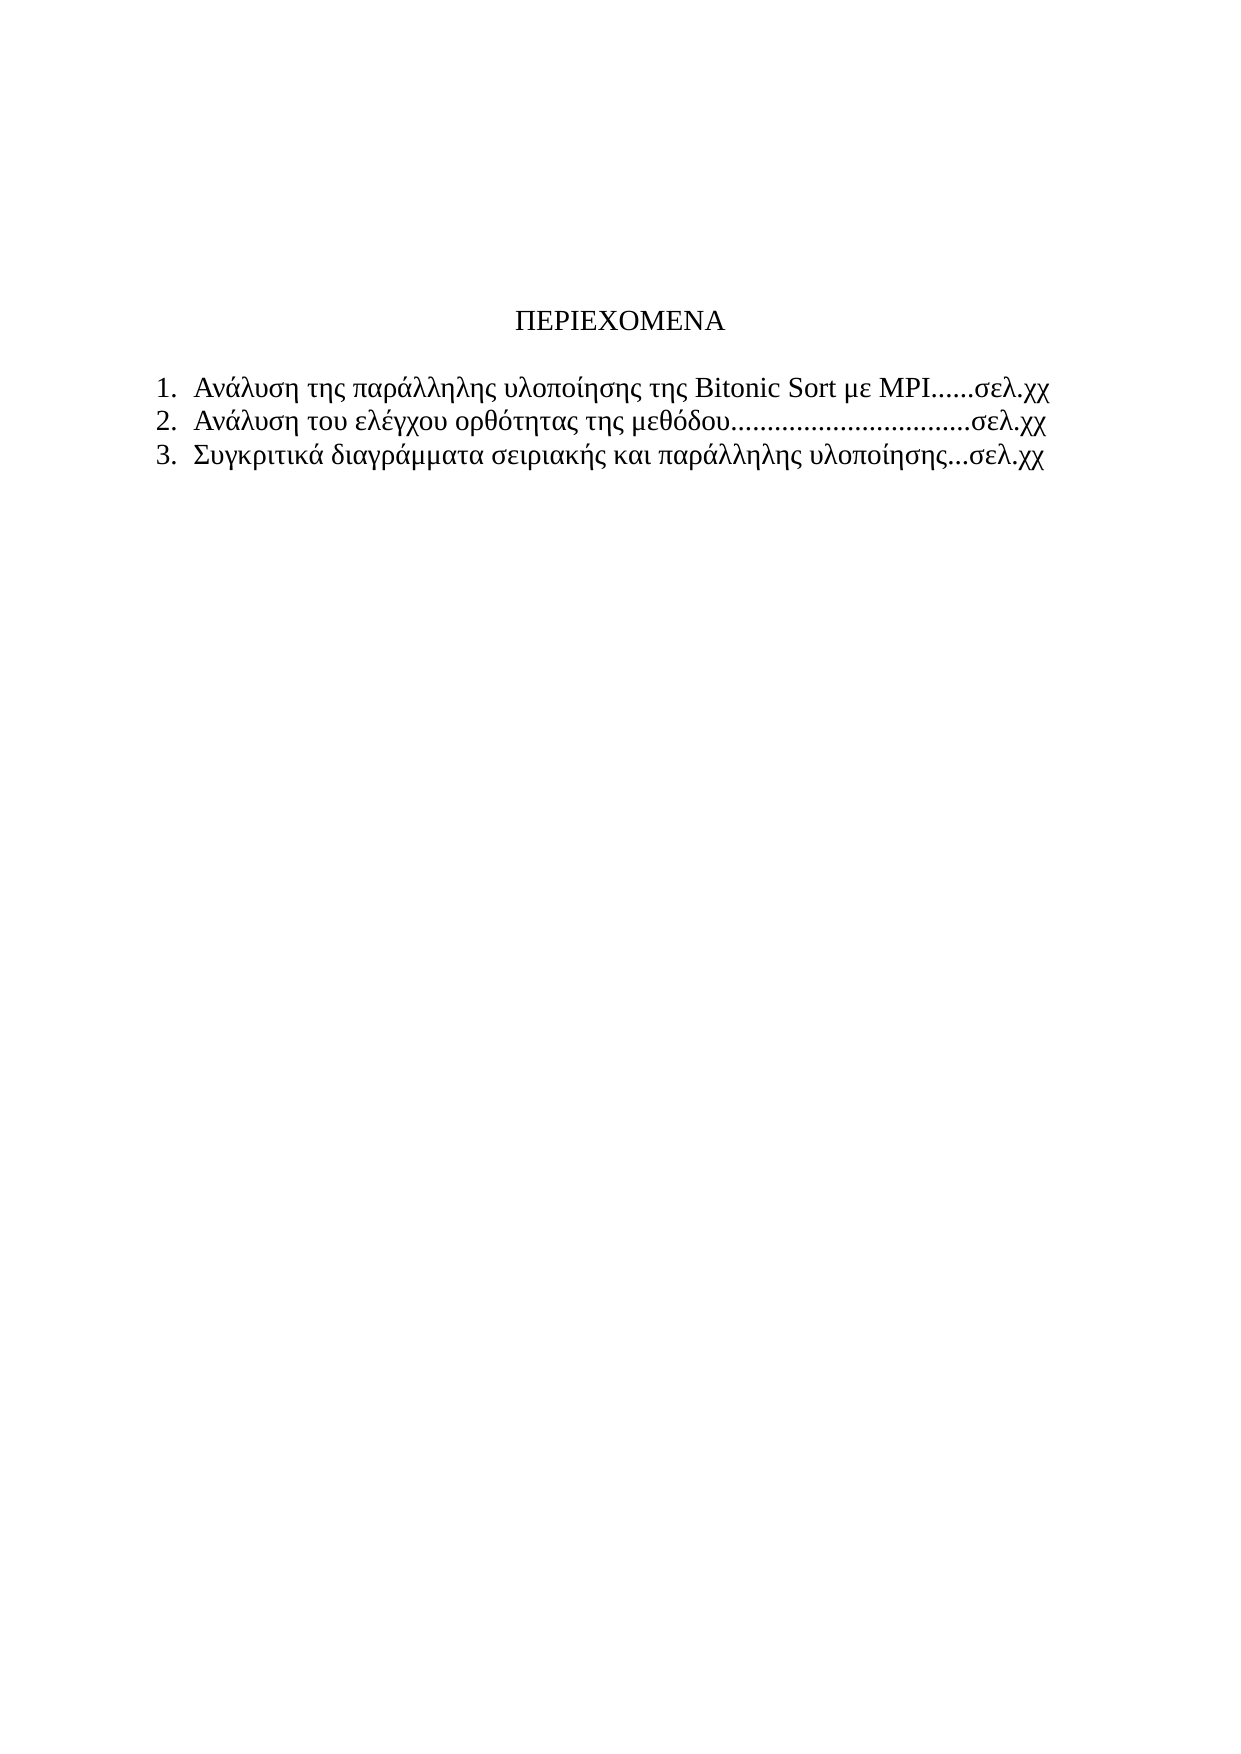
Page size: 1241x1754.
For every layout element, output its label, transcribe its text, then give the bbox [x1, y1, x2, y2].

text ΠΕΡΙΕΧΟΜΕΝΑ [118, 303, 1122, 336]
list Ανάλυση της παράλληλης υλοποίησης της Bitonic Sort με MPI......σελ.χχ [156, 370, 1122, 403]
list Ανάλυση του ελέγχου ορθότητας της μεθόδου.................................σελ.χχ [156, 403, 1122, 437]
list Συγκριτικά διαγράμματα σειριακής και παράλληλης υλοποίησης...σελ.χχ [156, 437, 1122, 470]
